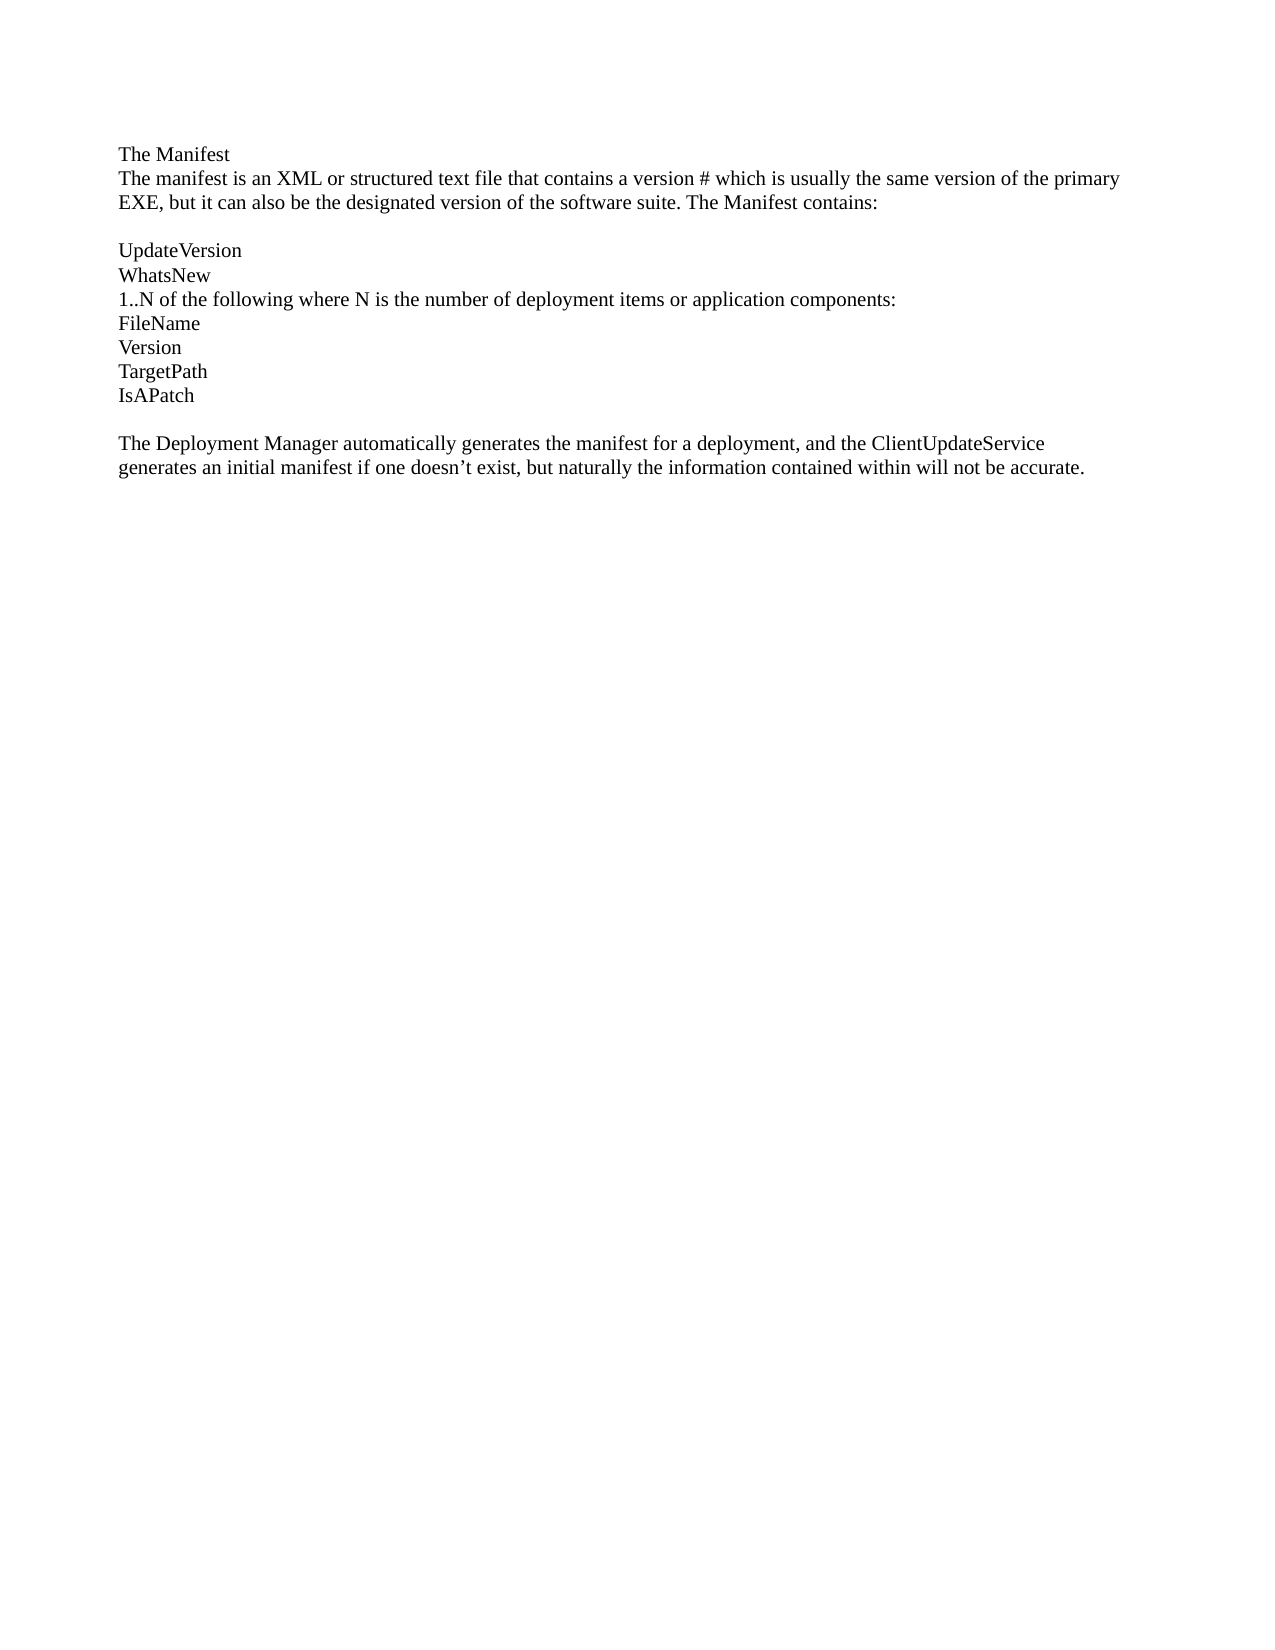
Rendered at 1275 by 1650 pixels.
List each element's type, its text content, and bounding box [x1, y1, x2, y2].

text [118, 118, 1157, 142]
text The Deployment Manager automatically generates the manifest for a deployment, and the ClientUpdateService generates an initial manifest if one doesn’t exist, but naturally the information contained within will not be accurate. [118, 407, 1157, 503]
text The Manifest The manifest is an XML or structured text file that contains a version # which is usually the same version of the primary EXE, but it can also be the designated version of the software suite. The Manifest contains: [118, 142, 1157, 214]
text UpdateVersion WhatsNew 1..N of the following where N is the number of deployment items or application components: FileName Version TargetPath IsAPatch [118, 214, 1157, 407]
